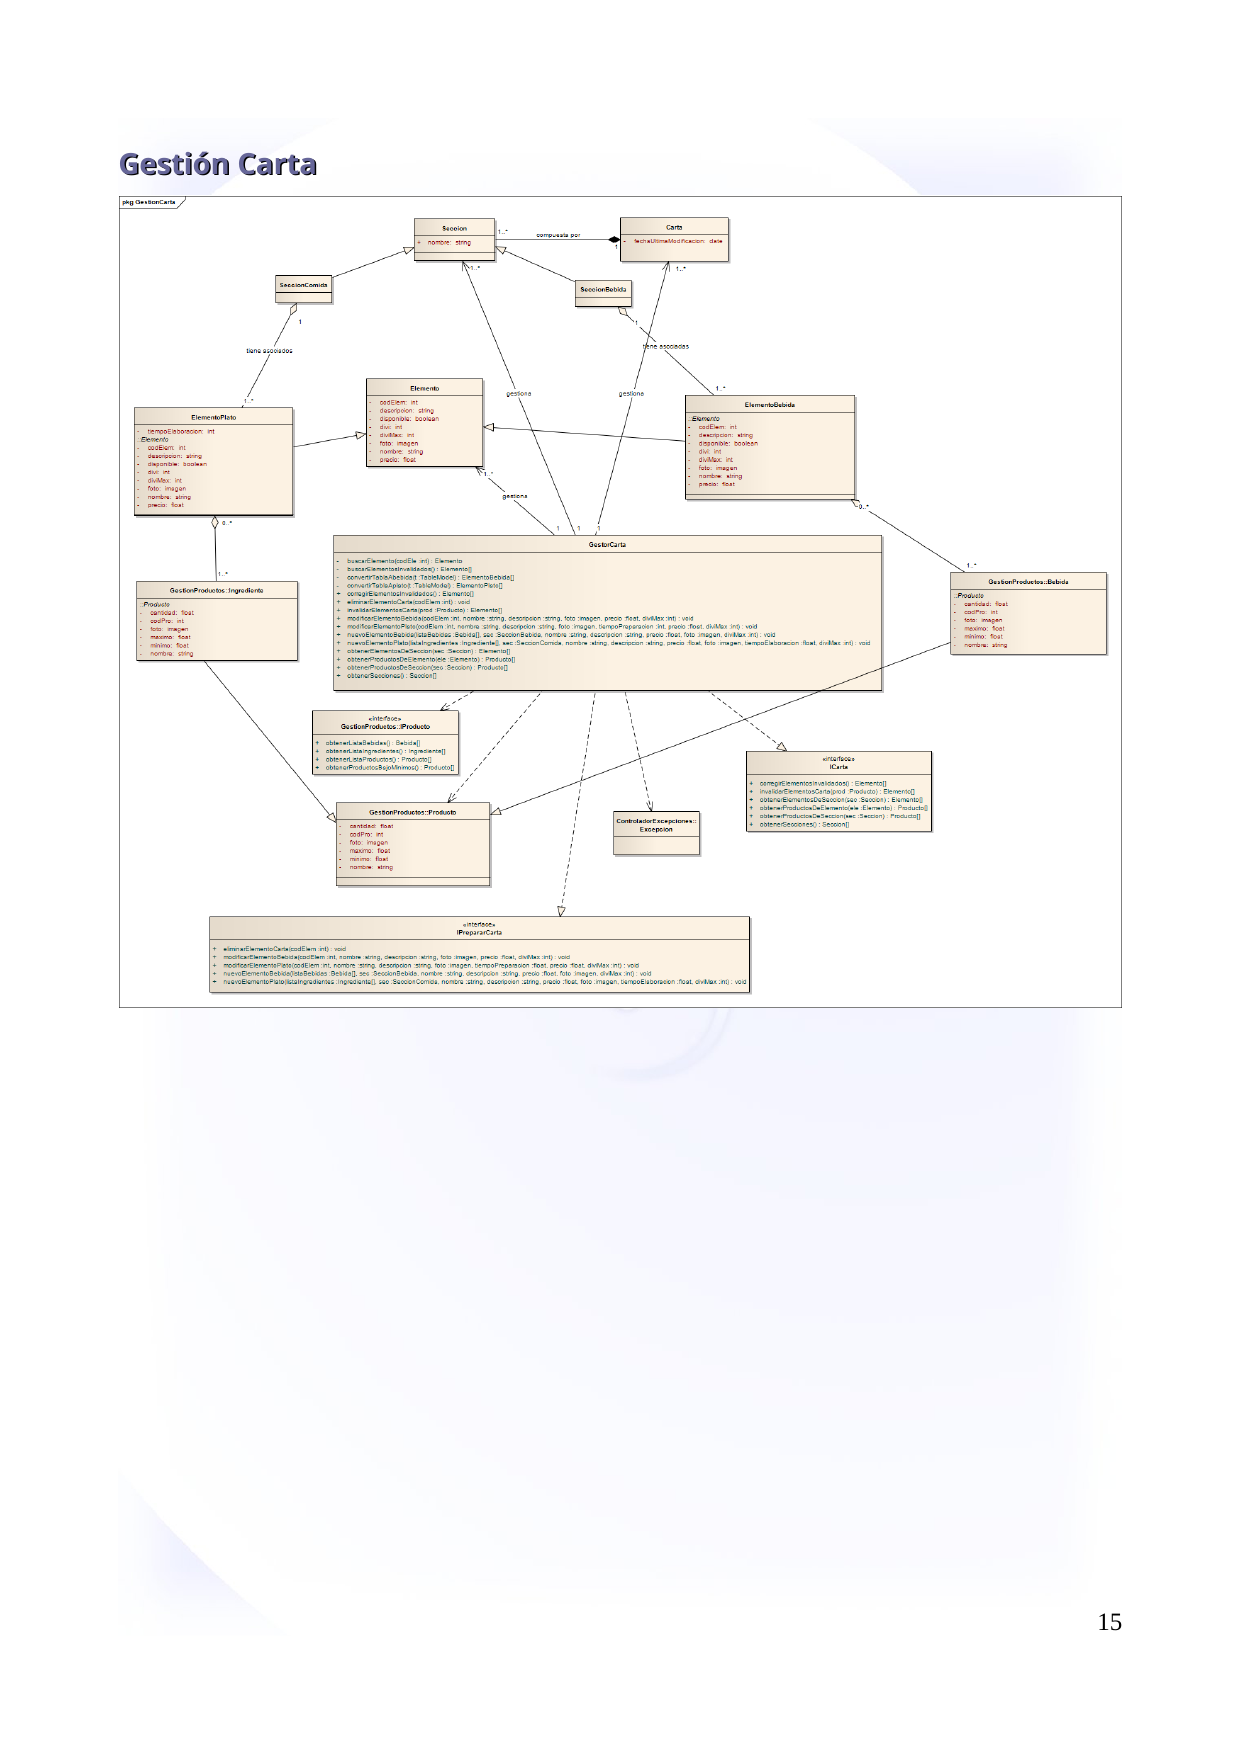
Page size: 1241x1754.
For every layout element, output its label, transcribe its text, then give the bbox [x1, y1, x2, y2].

picture [118, 183, 1122, 1636]
picture [118, 118, 1122, 143]
subtitle Gestión Carta [118, 143, 1122, 183]
